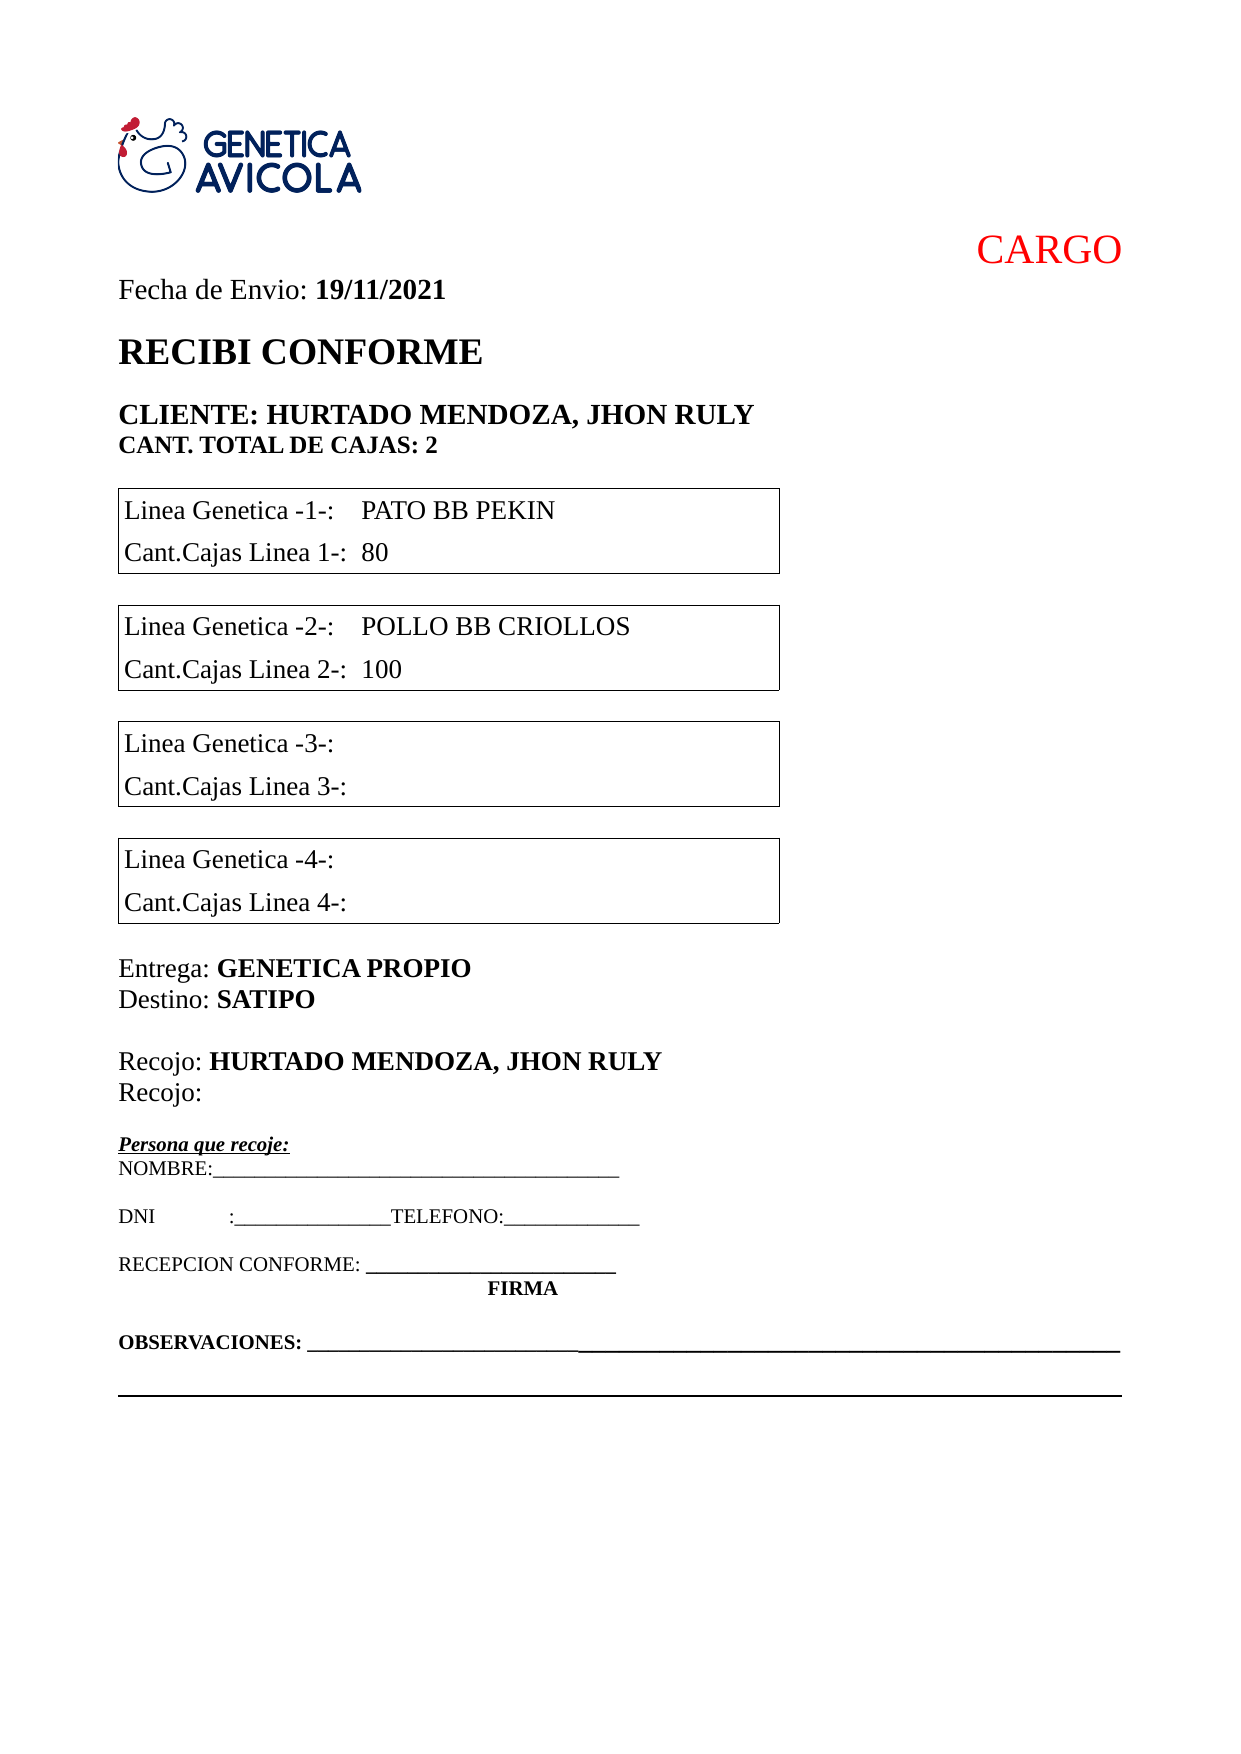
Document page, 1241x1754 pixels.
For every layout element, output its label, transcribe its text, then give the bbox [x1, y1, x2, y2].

table_cell [356, 880, 779, 923]
table_cell [356, 691, 779, 721]
text DNI :_______________TELEFONO:_____________ [118, 1204, 1122, 1228]
table_cell [356, 722, 779, 764]
table_cell [356, 807, 779, 838]
text Recojo: [118, 1076, 1122, 1108]
table_cell Cant.Cajas Linea 1-: [119, 531, 356, 573]
table_cell [118, 574, 356, 604]
text OBSERVACIONES: __________________________________________________________________ [118, 1324, 1122, 1355]
table_cell Linea Genetica -3-: [119, 722, 356, 764]
table_cell 100 [356, 647, 779, 690]
table_cell [356, 574, 779, 604]
text Fecha de Envio: 19/11/2021 [118, 272, 1122, 306]
text Recojo: HURTADO MENDOZA, JHON RULY [118, 1045, 1122, 1076]
table_cell Cant.Cajas Linea 3-: [119, 764, 356, 806]
text Destino: SATIPO [118, 983, 1122, 1014]
text NOMBRE:_______________________________________ [118, 1156, 1122, 1180]
table_cell Cant.Cajas Linea 2-: [119, 647, 356, 690]
table_header PATO BB PEKIN [356, 489, 779, 531]
text CARGO [118, 224, 1122, 272]
table_cell [356, 764, 779, 806]
table_cell Linea Genetica -2-: [119, 606, 356, 647]
text CANT. TOTAL DE CAJAS: 2 [118, 431, 1122, 459]
table_cell [118, 807, 356, 838]
text Entrega: GENETICA PROPIO [118, 952, 1122, 983]
table_cell [356, 839, 779, 880]
table_header Linea Genetica -1-: [119, 489, 356, 531]
table_cell [118, 691, 356, 721]
table_cell 80 [356, 531, 779, 573]
text CLIENTE: HURTADO MENDOZA, JHON RULY [118, 397, 1122, 431]
text RECIBI CONFORME [118, 330, 1122, 373]
table_cell POLLO BB CRIOLLOS [356, 606, 779, 647]
table_cell Linea Genetica -4-: [119, 839, 356, 880]
picture [117, 117, 362, 193]
text FIRMA [118, 1276, 1122, 1300]
text Persona que recoje: [118, 1132, 1122, 1156]
text RECEPCION CONFORME: ________________________ [118, 1252, 1122, 1276]
table_cell Cant.Cajas Linea 4-: [119, 880, 356, 923]
